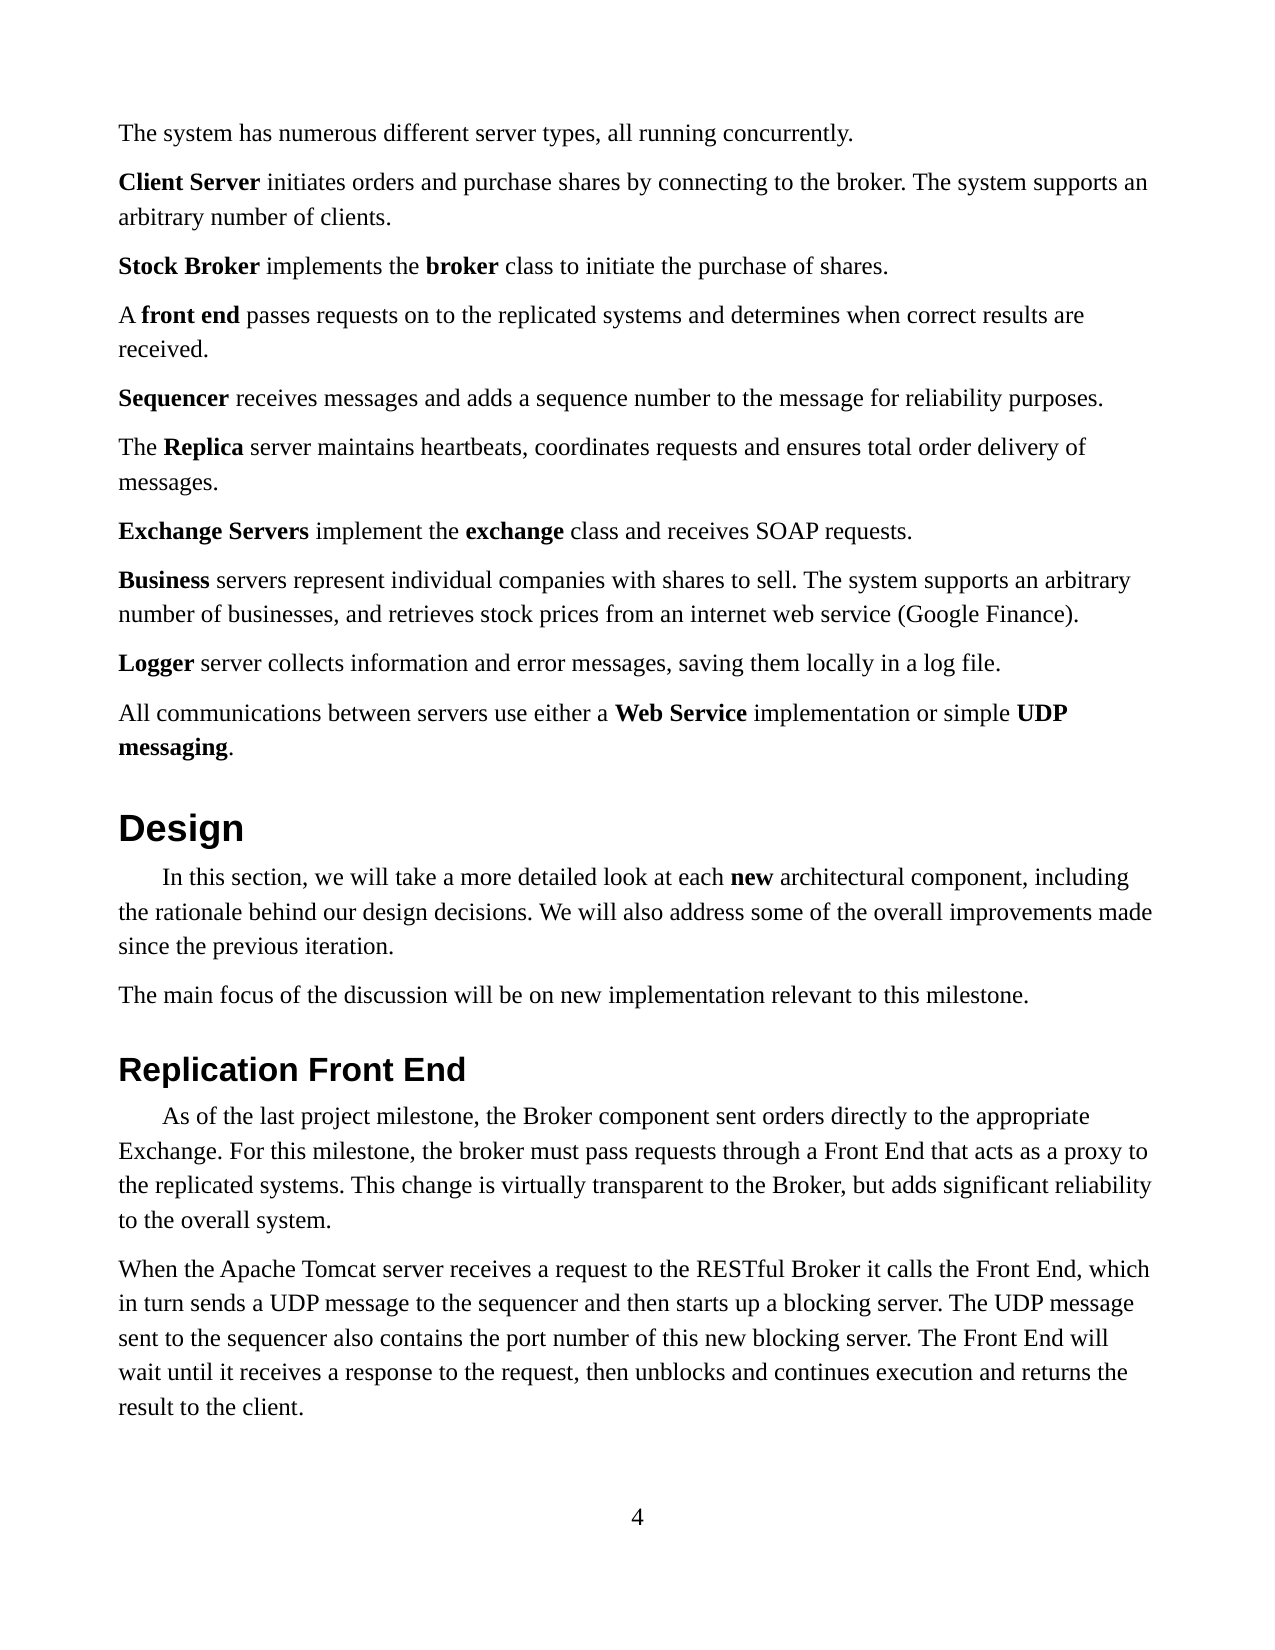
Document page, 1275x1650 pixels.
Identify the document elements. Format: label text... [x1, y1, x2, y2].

text Sequencer receives messages and adds a sequence number to the message for reliability purposes. [118, 383, 1157, 412]
text All communications between servers use either a Web Service implementation or simple UDP messaging. [118, 698, 1157, 761]
text The main focus of the discussion will be on new implementation relevant to this milestone. [118, 980, 1157, 1009]
text In this section, we will take a more detailed look at each new architectural component, including the rationale behind our design decisions. We will also address some of the overall improvements made since the previous iteration. [118, 862, 1157, 960]
text Client Server initiates orders and purchase shares by connecting to the broker. The system supports an arbitrary number of clients. [118, 167, 1157, 230]
text As of the last project milestone, the Broker component sent orders directly to the appropriate Exchange. For this milestone, the broker must pass requests through a Front End that acts as a proxy to the replicated systems. This change is virtually transparent to the Broker, but adds significant reliability to the overall system. [118, 1101, 1157, 1233]
text Stock Broker implements the broker class to initiate the purchase of shares. [118, 251, 1157, 279]
text A front end passes requests on to the replicated systems and determines when correct results are received. [118, 300, 1157, 363]
text Logger server collects information and error messages, saving them locally in a log file. [118, 648, 1157, 677]
text When the Apache Tomcat server receives a request to the RESTful Broker it calls the Front End, which in turn sends a UDP message to the sequencer and then starts up a blocking server. The UDP message sent to the sequencer also contains the port number of this new blocking server. The Front End will wait until it receives a response to the request, then unblocks and continues execution and returns the result to the client. [118, 1254, 1157, 1421]
text Exchange Servers implement the exchange class and receives SOAP requests. [118, 516, 1157, 545]
subtitle Replication Front End [118, 1050, 1157, 1089]
text The system has numerous different server types, all running concurrently. [118, 118, 1157, 147]
text The Replica server maintains heartbeats, coordinates requests and ensures total order delivery of messages. [118, 432, 1157, 496]
text Business servers represent individual companies with shares to sell. The system supports an arbitrary number of businesses, and retrieves stock prices from an internet web service (Google Finance). [118, 565, 1157, 628]
subtitle Design [118, 806, 1157, 850]
